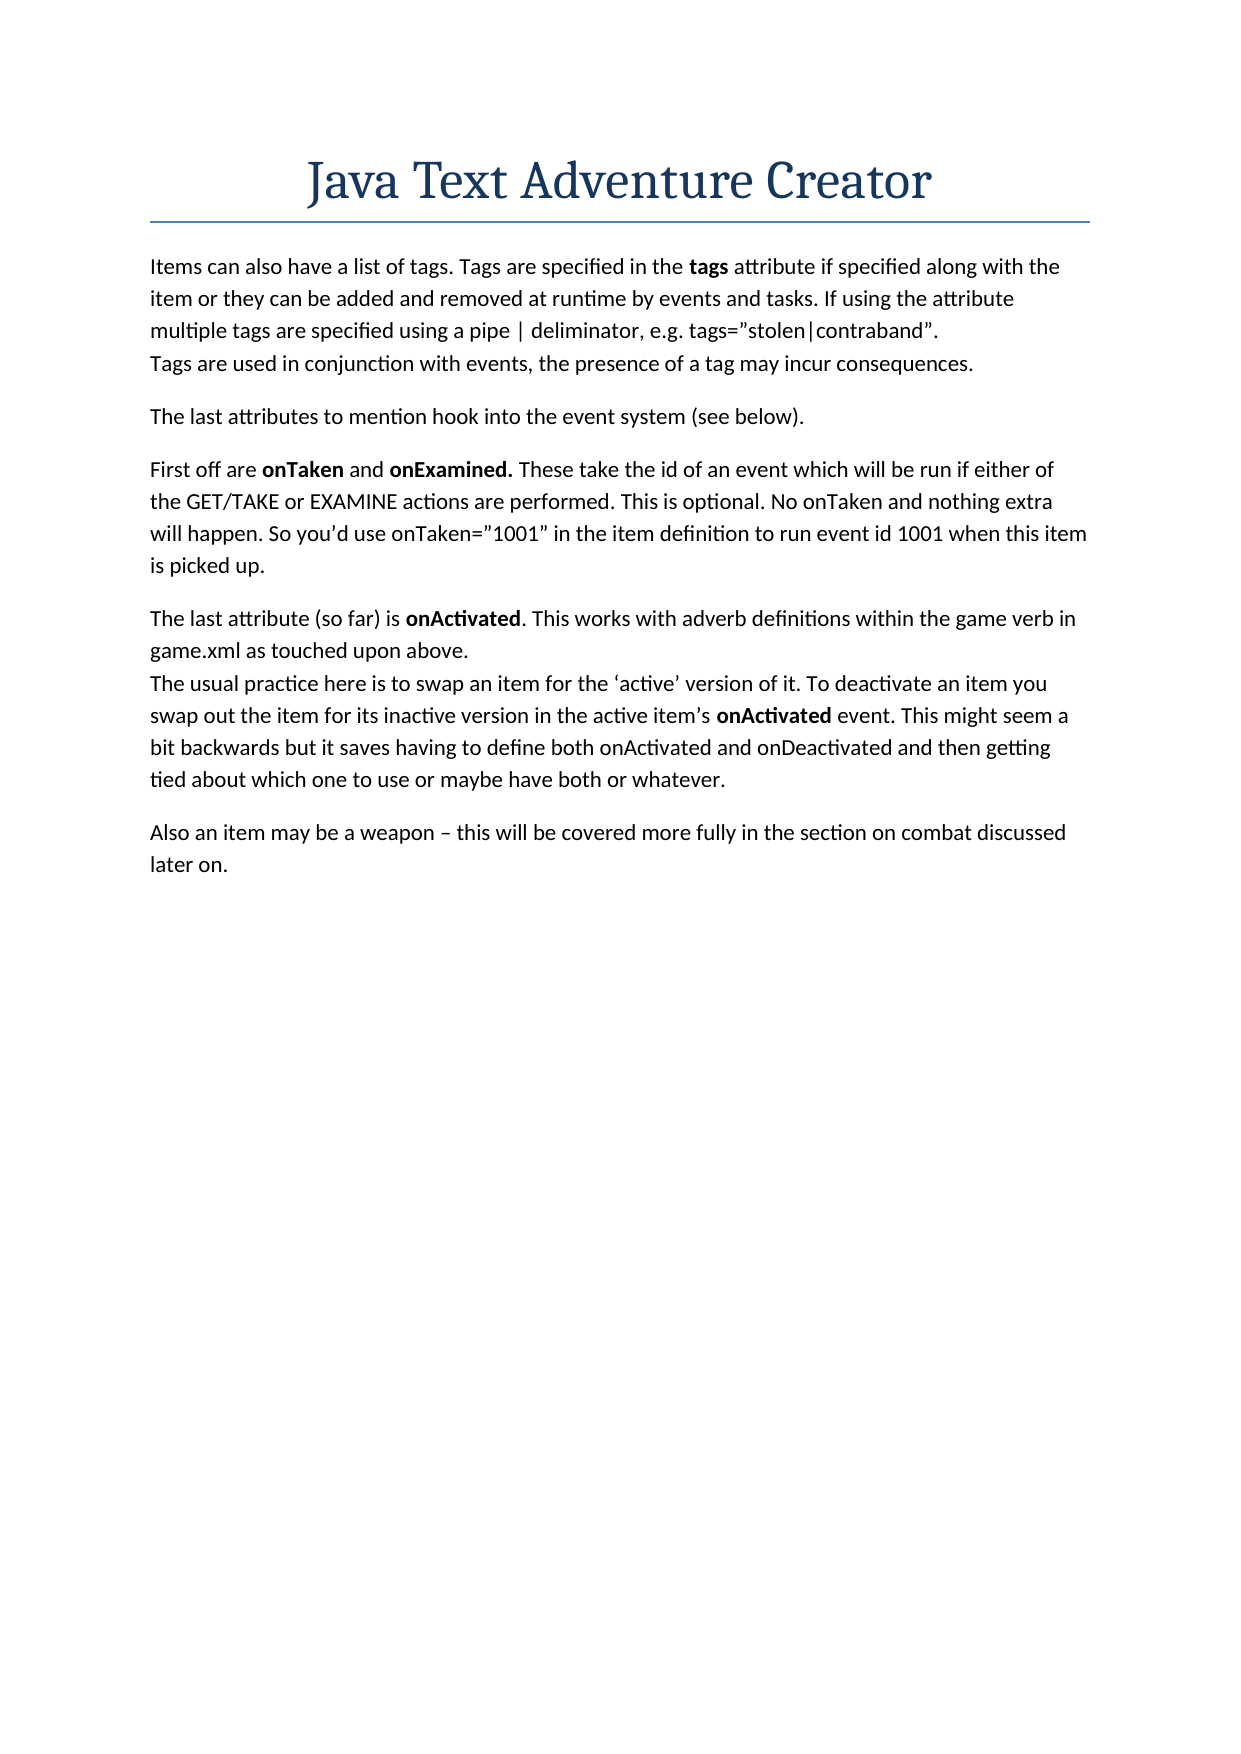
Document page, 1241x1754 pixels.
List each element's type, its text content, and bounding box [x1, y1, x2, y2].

text The last attribute (so far) is onActivated. This works with adverb definitions within the game verb in game.xml as touched upon above. The usual practice here is to swap an item for the ‘active’ version of it. To deactivate an item you swap out the item for its inactive version in the active item’s onActivated event. This might seem a bit backwards but it saves having to define both onActivated and onDeactivated and then getting tied about which one to use or maybe have both or whatever. [150, 604, 1090, 793]
text Items can also have a list of tags. Tags are specified in the tags attribute if specified along with the item or they can be added and removed at runtime by events and tasks. If using the attribute multiple tags are specified using a pipe | deliminator, e.g. tags=”stolen|contraband”. Tags are used in conjunction with events, the presence of a tag may incur consequences. [150, 252, 1090, 377]
text Also an item may be a weapon – this will be covered more fully in the section on combat discussed later on. [150, 818, 1090, 878]
text The last attributes to mention hook into the event system (see below). [150, 402, 1090, 430]
text First off are onTaken and onExamined. These take the id of an event which will be run if either of the GET/TAKE or EXAMINE actions are performed. This is optional. No onTaken and nothing extra will happen. So you’d use onTaken=”1001” in the item definition to run event id 1001 when this item is picked up. [150, 455, 1090, 579]
